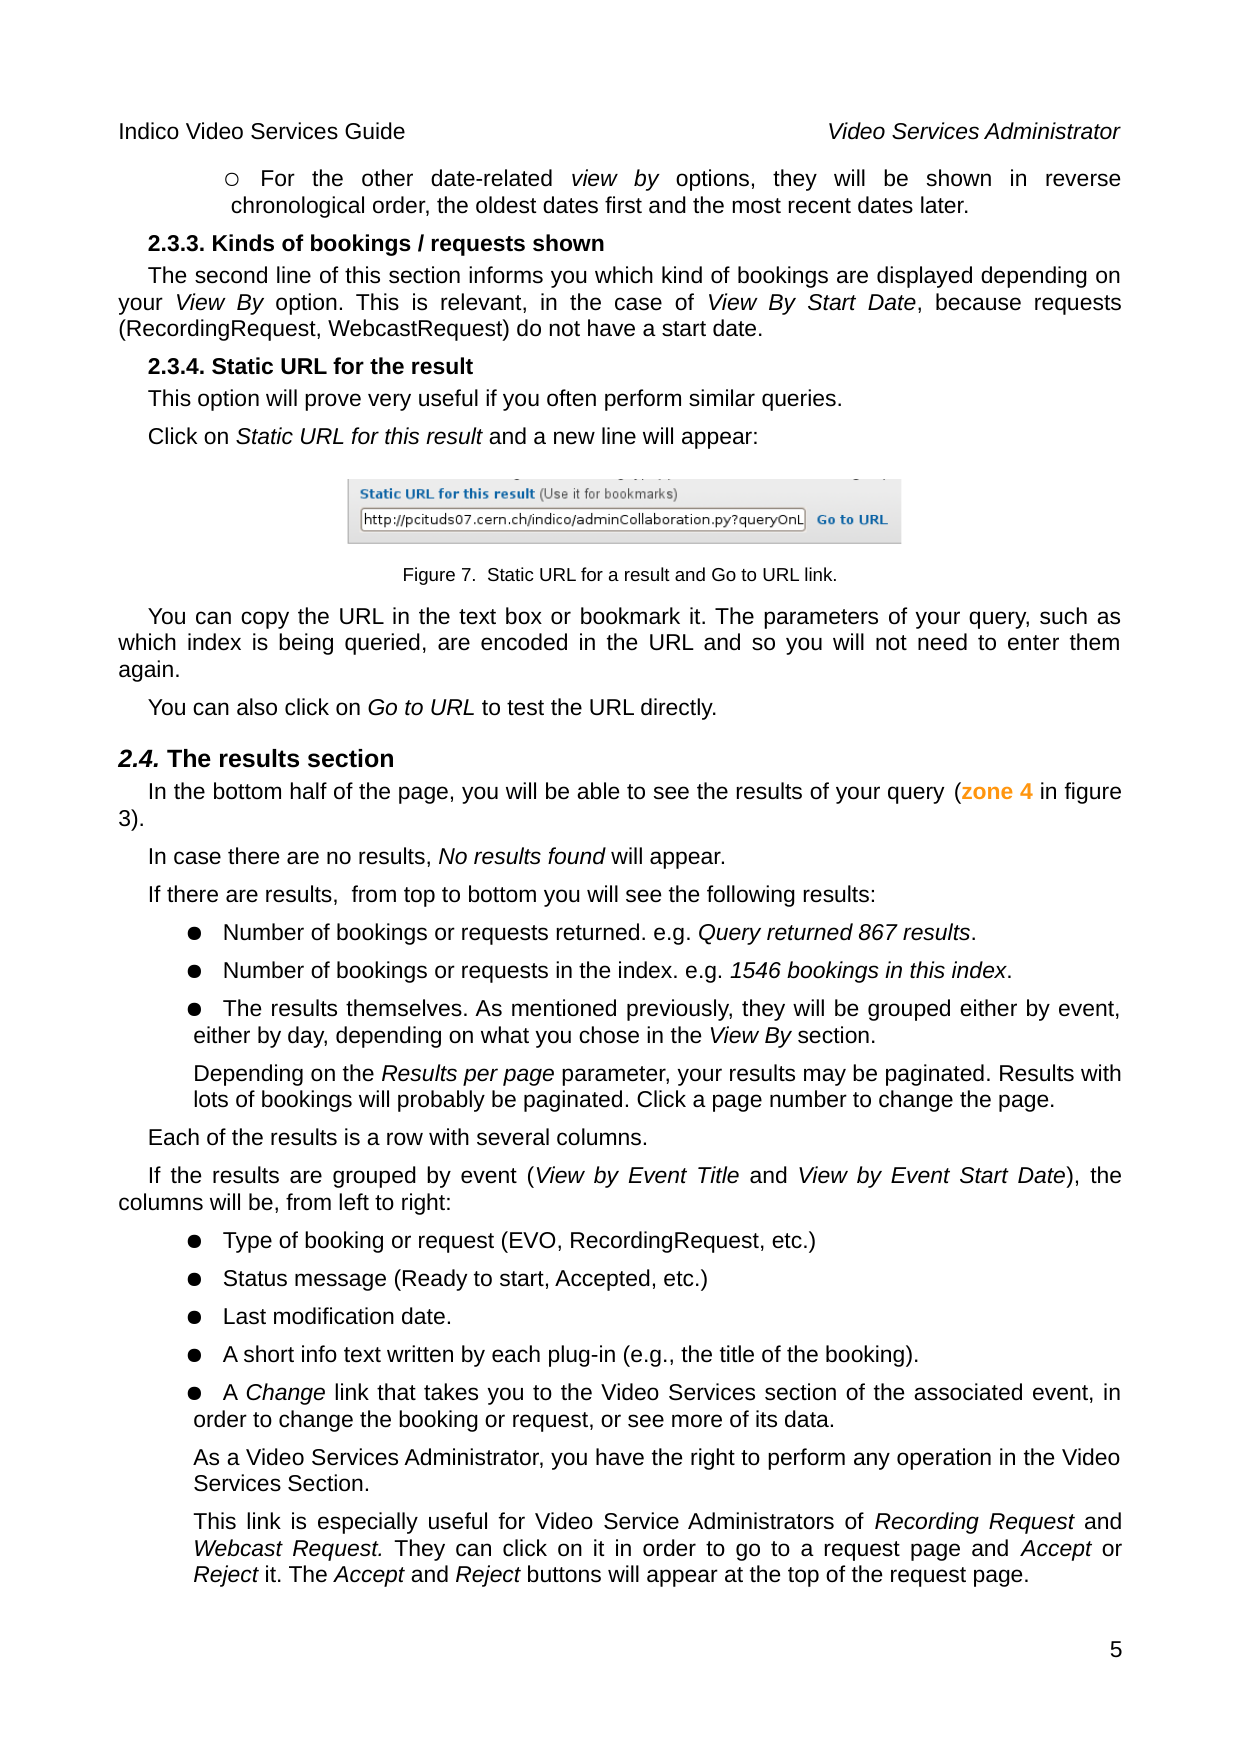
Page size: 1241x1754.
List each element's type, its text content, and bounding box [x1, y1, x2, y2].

list Status message (Ready to start, Accepted, etc.) [156, 1265, 1122, 1291]
list This link is especially useful for Video Service Administrators of Recording Request and Webcast Request. They can click on it in order to go to a request page and Accept or Reject it. The Accept and Reject buttons will appear at the top of the request page. [156, 1508, 1122, 1587]
text In the bottom half of the page, you will be able to see the results of your query (zone 4 in figure 3). [118, 778, 1122, 831]
list Type of booking or request (EVO, RecordingRequest, etc.) [156, 1227, 1122, 1253]
list For the other date-related view by options, they will be shown in reverse chronological order, the oldest dates first and the most recent dates later. [193, 165, 1122, 218]
list Depending on the Results per page parameter, your results may be paginated. Results with lots of bookings will probably be paginated. Click a page number to change the page. [156, 1060, 1122, 1112]
text You can also click on Go to URL to test the URL directly. [118, 694, 1122, 720]
title Figure 7. Static URL for a result and Go to URL link. [118, 563, 1122, 585]
text This option will prove very useful if you often perform similar queries. [118, 385, 1122, 412]
text The second line of this section informs you which kind of bookings are displayed depending on your View By option. This is relevant, in the case of View By Start Date, because requests (RecordingRequest, WebcastRequest) do not have a start date. [118, 262, 1122, 341]
text You can copy the URL in the text box or bookmark it. The parameters of your query, such as which index is being queried, are encoded in the URL and so you will not need to enter them again. [118, 603, 1122, 682]
list As a Video Services Administrator, you have the right to perform any operation in the Video Services Section. [156, 1444, 1122, 1496]
text Click on Static URL for this result and a new line will appear: [118, 423, 1122, 450]
list The results themselves. As mentioned previously, they will be grouped either by event, either by day, depending on what you chose in the View By section. [156, 995, 1122, 1048]
subtitle 2.3.3. Kinds of bookings / requests shown [118, 230, 1122, 256]
list Number of bookings or requests returned. e.g. Query returned 867 results. [156, 919, 1122, 945]
picture [339, 479, 902, 552]
list Number of bookings or requests in the index. e.g. 1546 bookings in this index. [156, 957, 1122, 983]
text Each of the results is a row with several columns. [118, 1124, 1122, 1151]
text If the results are grouped by event (View by Event Title and View by Event Start Date), the columns will be, from left to right: [118, 1162, 1122, 1215]
text If there are results, from top to bottom you will see the following results: [118, 881, 1122, 907]
subtitle 2.4. The results section [118, 743, 1122, 772]
list Last modification date. [156, 1303, 1122, 1329]
subtitle 2.3.4. Static URL for the result [118, 353, 1122, 379]
list A short info text written by each plug-in (e.g., the title of the booking). [156, 1341, 1122, 1367]
text In case there are no results, No results found will appear. [118, 843, 1122, 869]
list A Change link that takes you to the Video Services section of the associated event, in order to change the booking or request, or see more of its data. [156, 1379, 1122, 1432]
